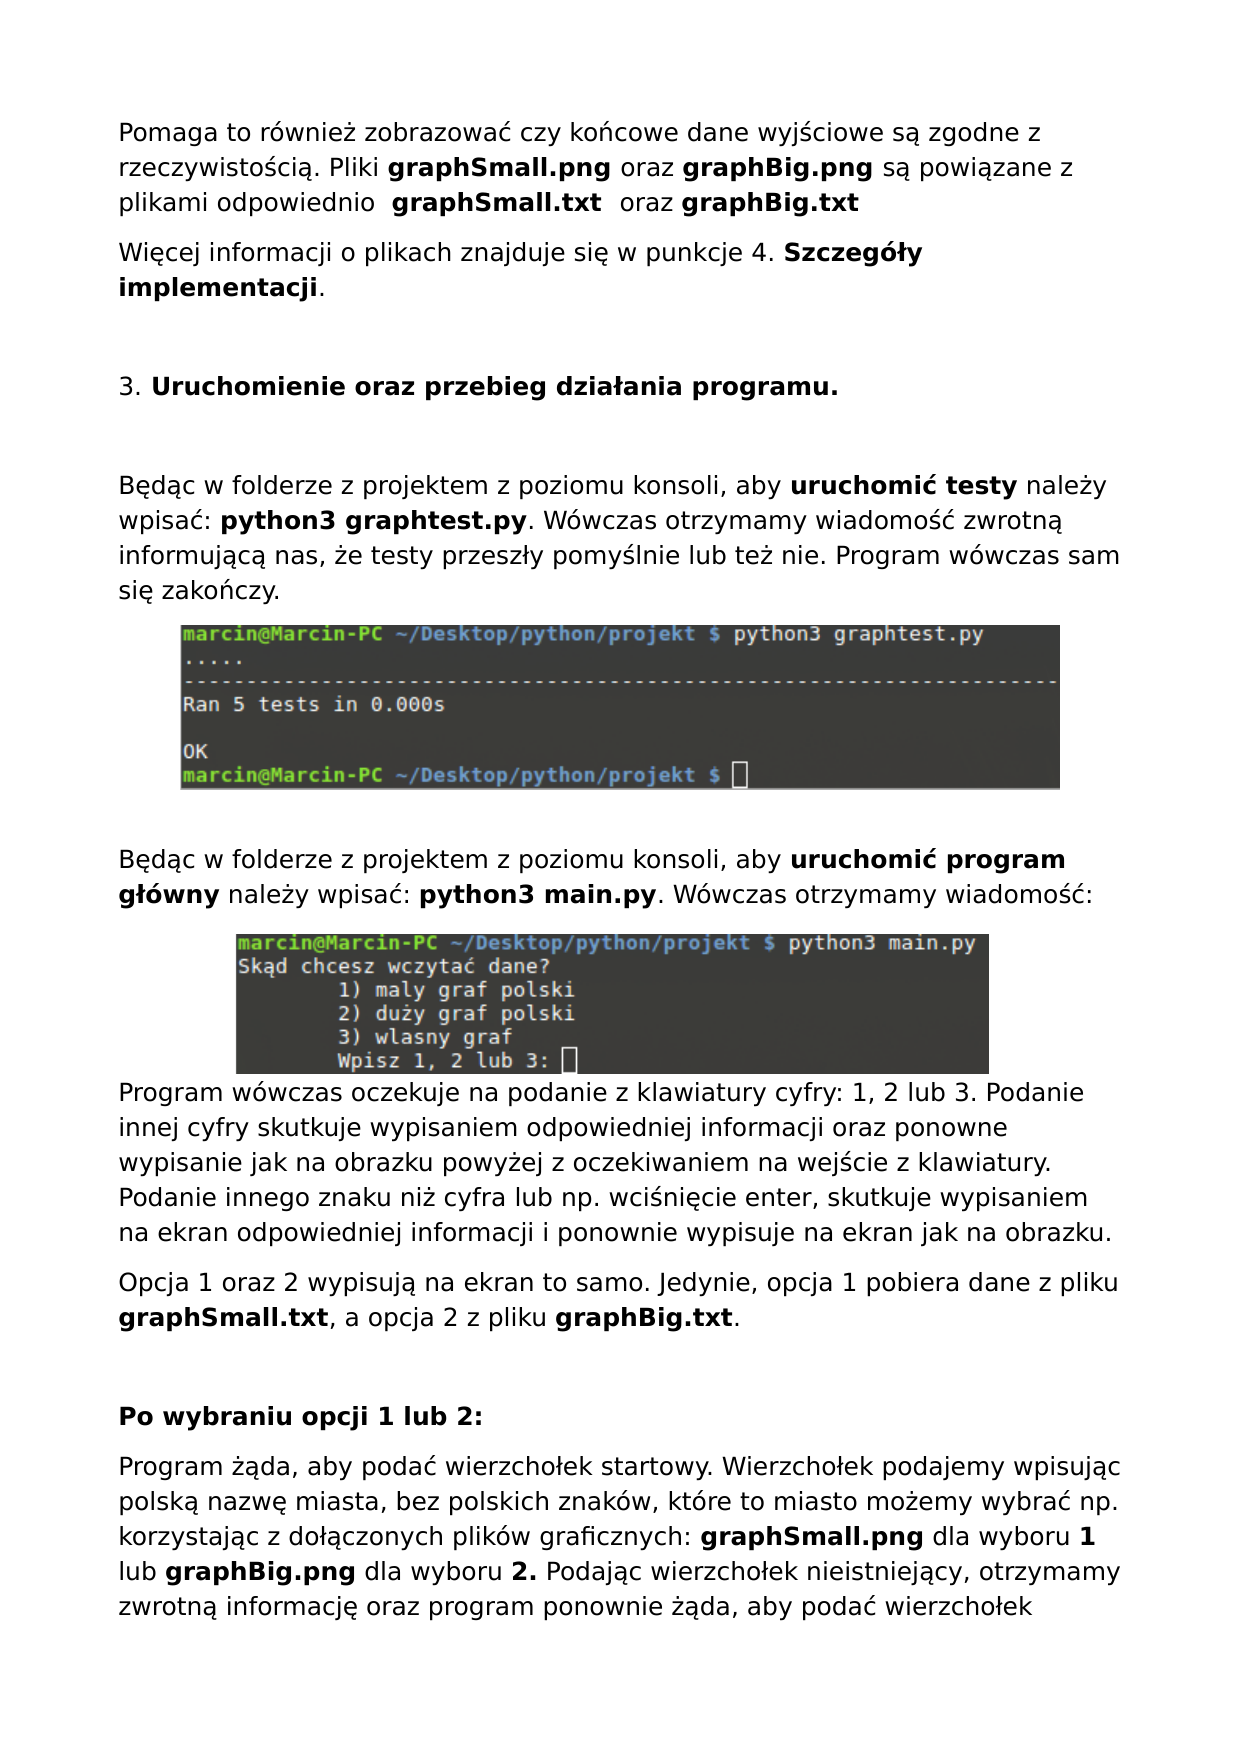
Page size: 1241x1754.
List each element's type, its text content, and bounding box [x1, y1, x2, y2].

text Program żąda, aby podać wierzchołek startowy. Wierzchołek podajemy wpisując polską nazwę miasta, bez polskich znaków, które to miasto możemy wybrać np. korzystając z dołączonych plików graficznych: graphSmall.png dla wyboru 1 lub graphBig.png dla wyboru 2. Podając wierzchołek nieistniejący, otrzymamy zwrotną informację oraz program ponownie żąda, aby podać wierzchołek [118, 1452, 1122, 1621]
text Więcej informacji o plikach znajduje się w punkcje 4. Szczegóły implementacji. [118, 238, 1122, 302]
picture [235, 934, 989, 1074]
picture [180, 625, 1060, 790]
text Opcja 1 oraz 2 wypisują na ekran to samo. Jedynie, opcja 1 pobiera dane z pliku graphSmall.txt, a opcja 2 z pliku graphBig.txt. [118, 1268, 1122, 1332]
text Program wówczas oczekuje na podanie z klawiatury cyfry: 1, 2 lub 3. Podanie innej cyfry skutkuje wypisaniem odpowiedniej informacji oraz ponowne wypisanie jak na obrazku powyżej z oczekiwaniem na wejście z klawiatury. Podanie innego znaku niż cyfra lub np. wciśnięcie enter, skutkuje wypisaniem na ekran odpowiedniej informacji i ponownie wypisuje na ekran jak na obrazku. [118, 1078, 1122, 1248]
text 3. Uruchomienie oraz przebieg działania programu. [118, 372, 1122, 401]
text Będąc w folderze z projektem z poziomu konsoli, aby uruchomić testy należy wpisać: python3 graphtest.py. Wówczas otrzymamy wiadomość zwrotną informującą nas, że testy przeszły pomyślnie lub też nie. Program wówczas sam się zakończy. [118, 471, 1122, 605]
text Będąc w folderze z projektem z poziomu konsoli, aby uruchomić program główny należy wpisać: python3 main.py. Wówczas otrzymamy wiadomość: [118, 845, 1122, 909]
text Po wybraniu opcji 1 lub 2: [118, 1402, 1122, 1431]
text Pomaga to również zobrazować czy końcowe dane wyjściowe są zgodne z rzeczywistością. Pliki graphSmall.png oraz graphBig.png są powiązane z plikami odpowiednio graphSmall.txt oraz graphBig.txt [118, 118, 1122, 217]
